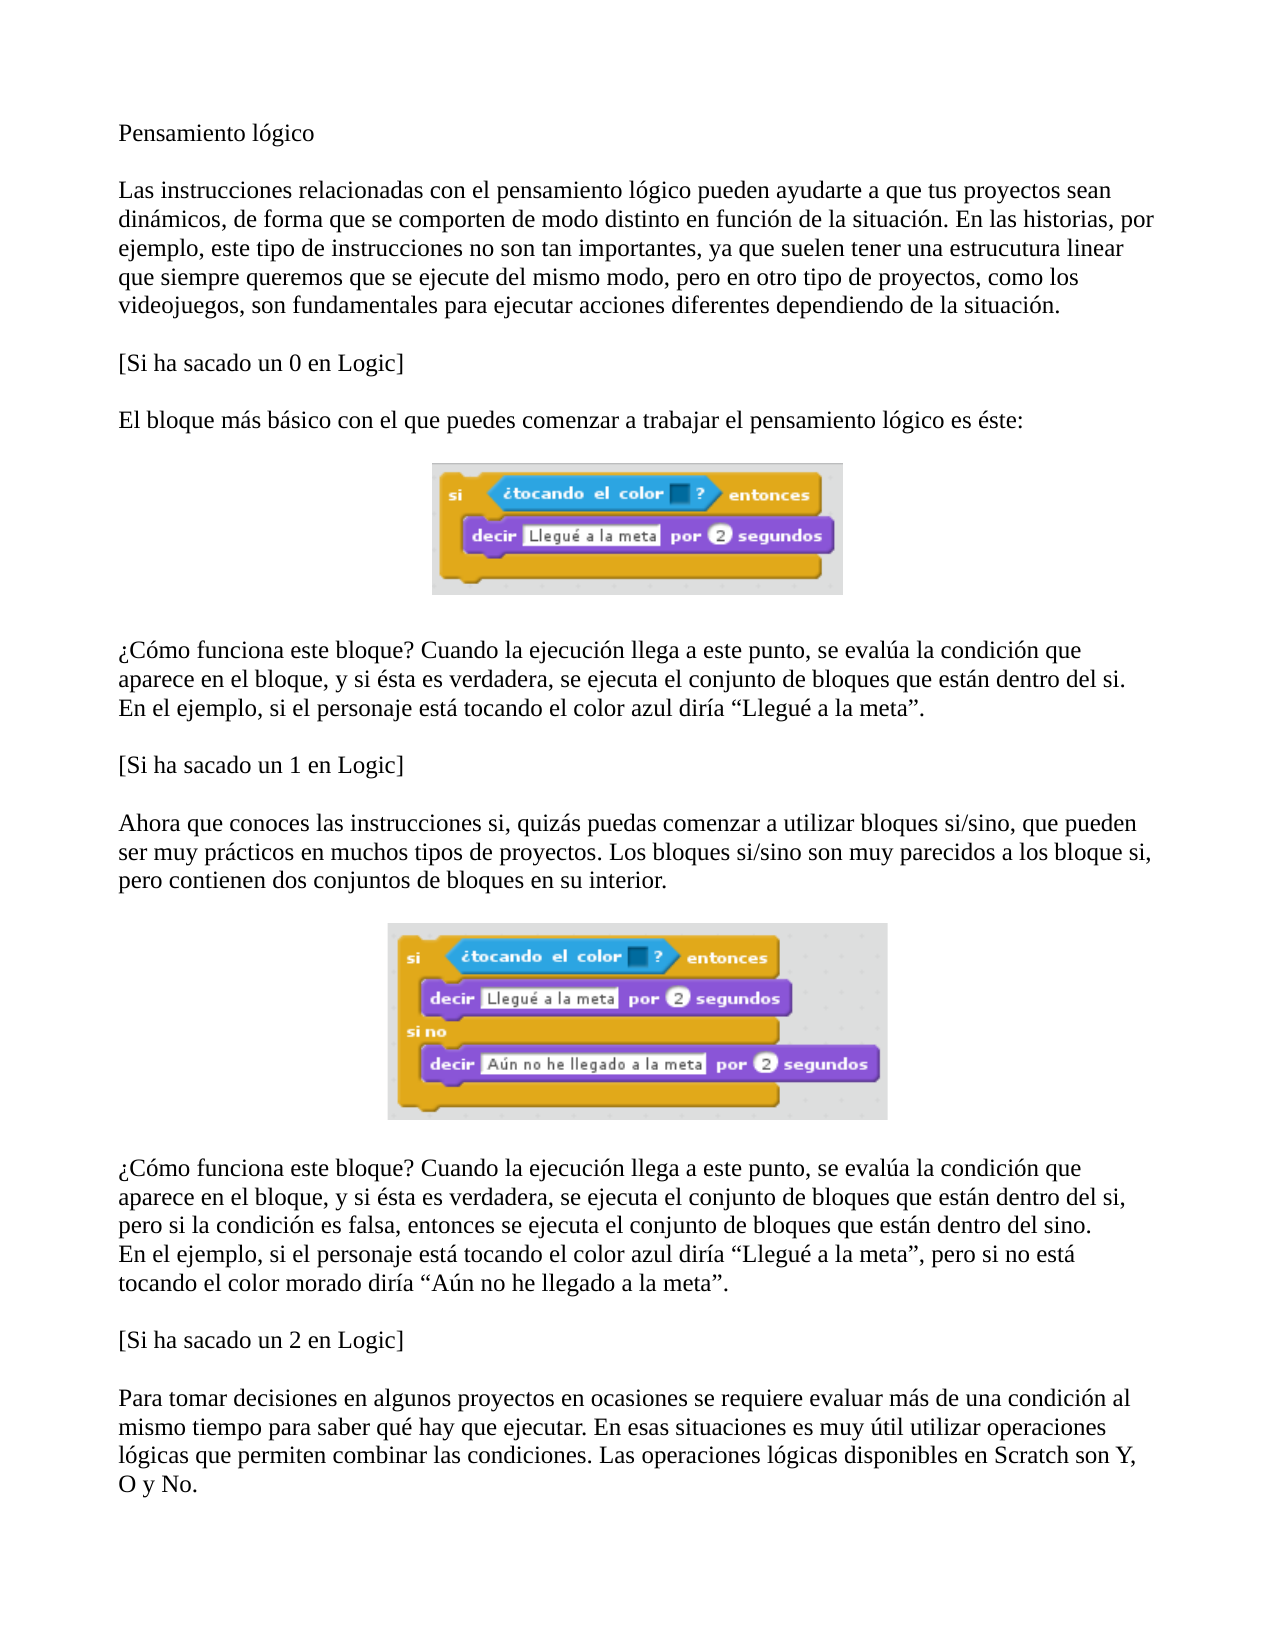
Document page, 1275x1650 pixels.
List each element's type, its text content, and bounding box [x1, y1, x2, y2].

text El bloque más básico con el que puedes comenzar a trabajar el pensamiento lógico es éste: [118, 406, 1157, 434]
text ¿Cómo funciona este bloque? Cuando la ejecución llega a este punto, se evalúa la condición que aparece en el bloque, y si ésta es verdadera, se ejecuta el conjunto de bloques que están dentro del si. [118, 636, 1157, 693]
text Las instrucciones relacionadas con el pensamiento lógico pueden ayudarte a que tus proyectos sean dinámicos, de forma que se comporten de modo distinto en función de la situación. En las historias, por ejemplo, este tipo de instrucciones no son tan importantes, ya que suelen tener una estrucutura linear que siempre queremos que se ejecute del mismo modo, pero en otro tipo de proyectos, como los videojuegos, son fundamentales para ejecutar acciones diferentes dependiendo de la situación. [118, 176, 1157, 319]
text En el ejemplo, si el personaje está tocando el color azul diría “Llegué a la meta”, pero si no está tocando el color morado diría “Aún no he llegado a la meta”. [118, 1239, 1157, 1297]
text [Si ha sacado un 2 en Logic] [118, 1326, 1157, 1354]
text ¿Cómo funciona este bloque? Cuando la ejecución llega a este punto, se evalúa la condición que aparece en el bloque, y si ésta es verdadera, se ejecuta el conjunto de bloques que están dentro del si, pero si la condición es falsa, entonces se ejecuta el conjunto de bloques que están dentro del sino. [118, 1153, 1157, 1239]
text Para tomar decisiones en algunos proyectos en ocasiones se requiere evaluar más de una condición al mismo tiempo para saber qué hay que ejecutar. En esas situaciones es muy útil utilizar operaciones lógicas que permiten combinar las condiciones. Las operaciones lógicas disponibles en Scratch son Y, O y No. [118, 1383, 1157, 1498]
text [Si ha sacado un 1 en Logic] [118, 751, 1157, 779]
picture [432, 463, 843, 595]
text [Si ha sacado un 0 en Logic] [118, 348, 1157, 377]
text Pensamiento lógico [118, 118, 1157, 147]
text Ahora que conoces las instrucciones si, quizás puedas comenzar a utilizar bloques si/sino, que pueden ser muy prácticos en muchos tipos de proyectos. Los bloques si/sino son muy parecidos a los bloque si, pero contienen dos conjuntos de bloques en su interior. [118, 808, 1157, 894]
text En el ejemplo, si el personaje está tocando el color azul diría “Llegué a la meta”. [118, 693, 1157, 722]
picture [387, 923, 888, 1120]
